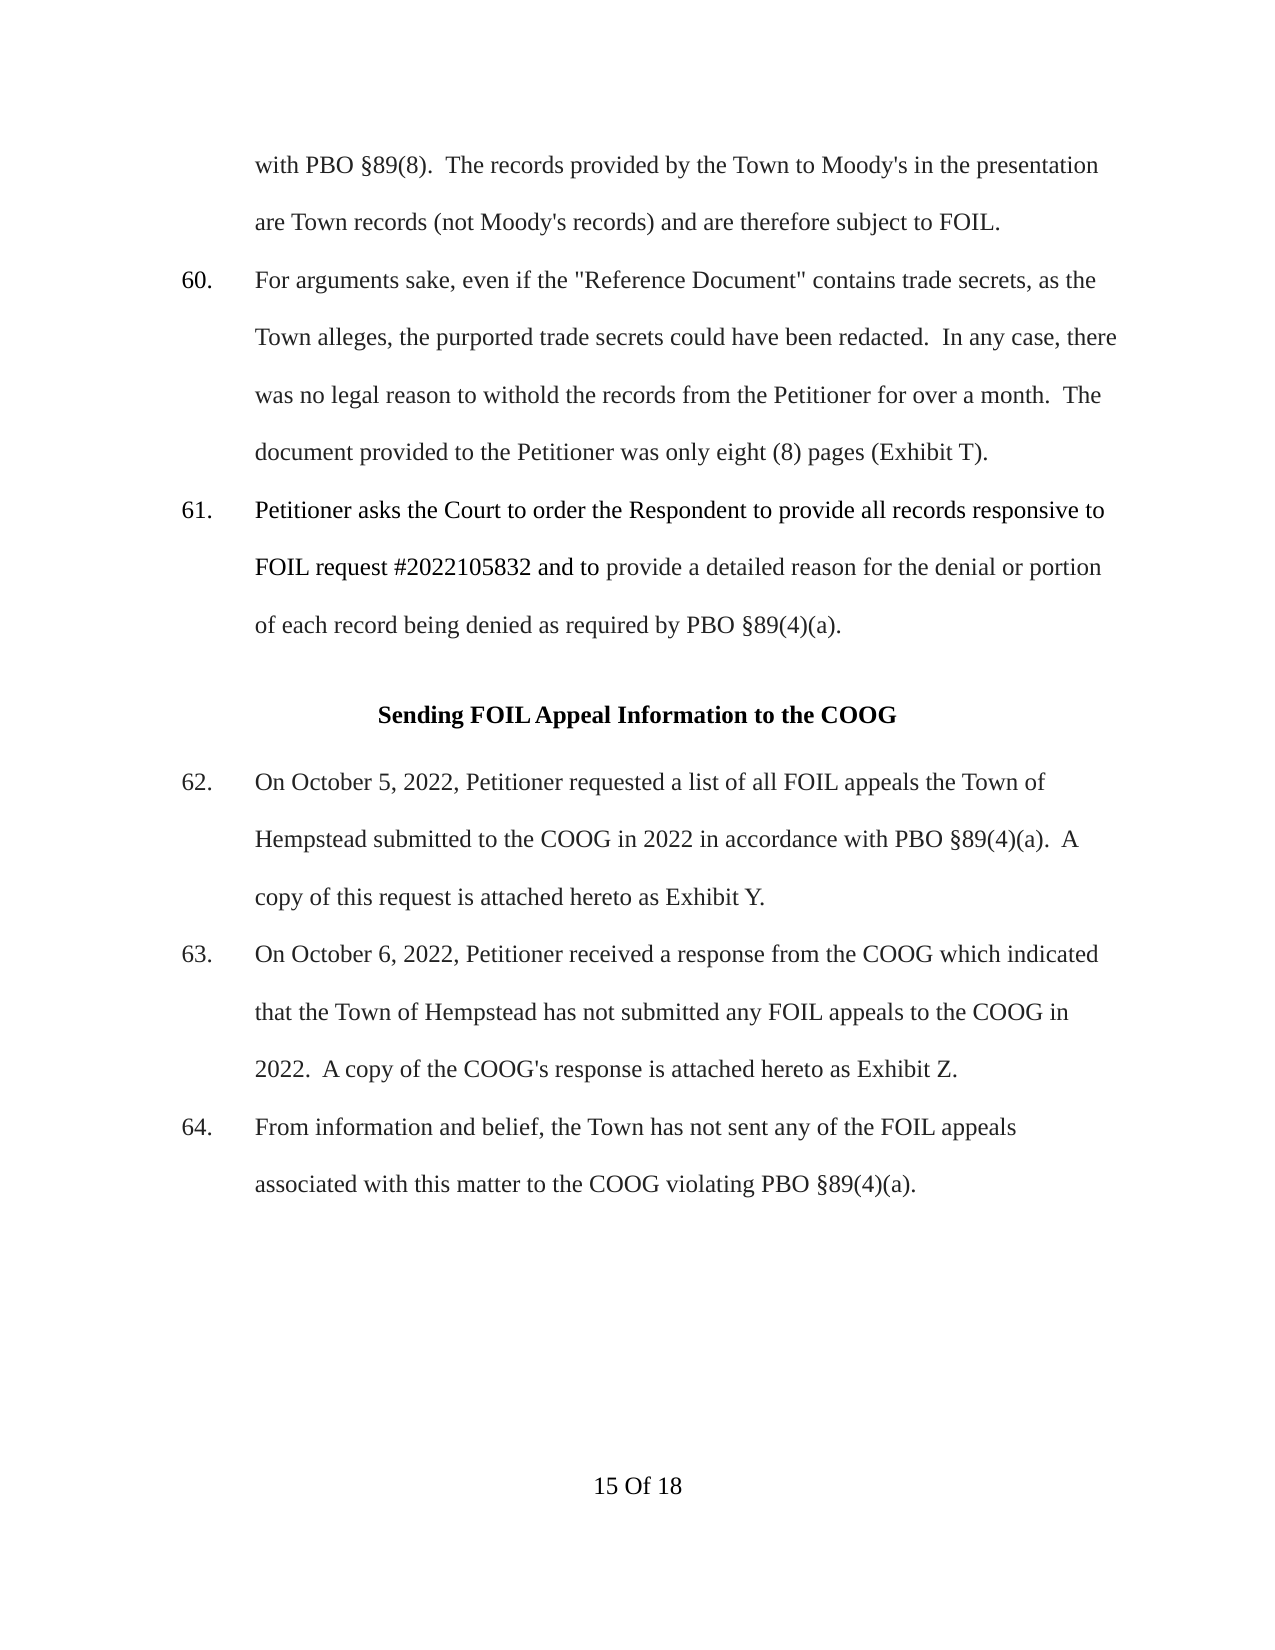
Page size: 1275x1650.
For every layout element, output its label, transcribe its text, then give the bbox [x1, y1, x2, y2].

list On October 6, 2022, Petitioner received a response from the COOG which indicated that the Town of Hempstead has not submitted any FOIL appeals to the COOG in 2022. A copy of the COOG's response is attached hereto as Exhibit Z. [181, 939, 1125, 1083]
list Sending FOIL Appeal Information to the COOG [150, 701, 1125, 762]
list with PBO §89(8). The records provided by the Town to Moody's in the presentation are Town records (not Moody's records) and are therefore subject to FOIL. [181, 150, 1125, 236]
list Petitioner asks the Court to order the Respondent to provide all records responsive to FOIL request #2022105832 and to provide a detailed reason for the denial or portion of each record being denied as required by PBO §89(4)(a). [181, 495, 1125, 639]
list From information and belief, the Town has not sent any of the FOIL appeals associated with this matter to the COOG violating PBO §89(4)(a). [181, 1112, 1125, 1198]
list For arguments sake, even if the "Reference Document" contains trade secrets, as the Town alleges, the purported trade secrets could have been redacted. In any case, there was no legal reason to withold the records from the Petitioner for over a month. The document provided to the Petitioner was only eight (8) pages (Exhibit T). [181, 265, 1125, 466]
list On October 5, 2022, Petitioner requested a list of all FOIL appeals the Town of Hempstead submitted to the COOG in 2022 in accordance with PBO §89(4)(a). A copy of this request is attached hereto as Exhibit Y. [181, 767, 1125, 910]
